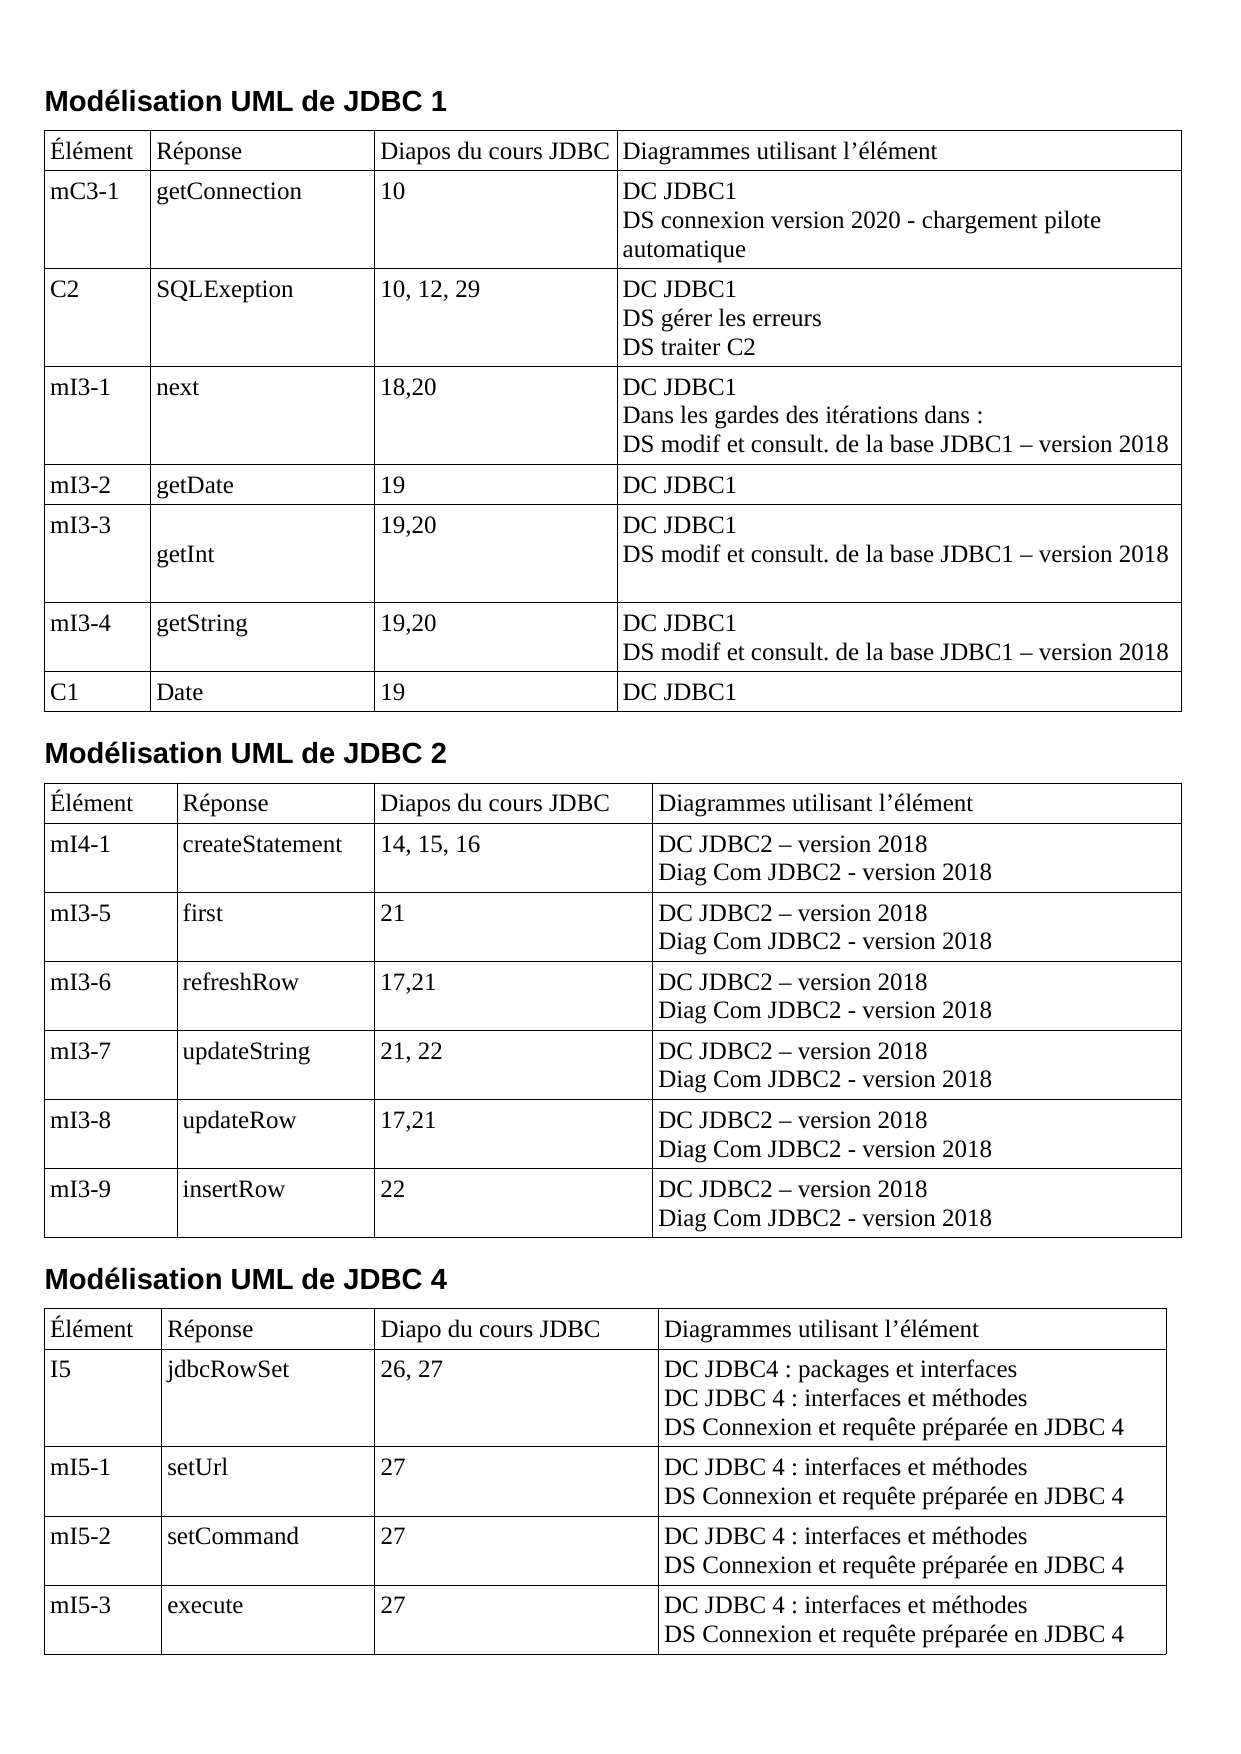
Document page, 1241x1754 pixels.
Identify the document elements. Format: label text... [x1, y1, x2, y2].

title Modélisation UML de JDBC 4 [44, 1262, 1181, 1296]
table_header Élément [45, 1309, 161, 1349]
title Modélisation UML de JDBC 2 [44, 736, 1181, 770]
table_cell 21 [375, 893, 652, 961]
table_cell first [178, 893, 374, 961]
table_cell setUrl [162, 1447, 374, 1516]
table_cell mI3-9 [45, 1169, 177, 1237]
table_cell mI3-5 [45, 893, 177, 961]
table_cell 19,20 [375, 505, 617, 602]
table_cell createStatement [178, 824, 374, 892]
table_cell 17,21 [375, 1100, 652, 1168]
table_cell 17,21 [375, 962, 652, 1030]
table_cell DC JDBC1 DS gérer les erreurs DS traiter C2 [618, 269, 1181, 366]
table_cell DC JDBC 4 : interfaces et méthodes DS Connexion et requête préparée en JDBC 4 [659, 1447, 1166, 1516]
table_cell refreshRow [178, 962, 374, 1030]
table_cell 18,20 [375, 367, 617, 464]
table_cell mI3-3 [45, 505, 150, 602]
table_cell DC JDBC1 DS connexion version 2020 - chargement pilote automatique [618, 171, 1181, 268]
table_cell I5 [45, 1350, 161, 1446]
table_cell 14, 15, 16 [375, 824, 652, 892]
table_cell mI3-4 [45, 603, 150, 671]
table_cell SQLExeption [151, 269, 374, 366]
table_cell DC JDBC 4 : interfaces et méthodes DS Connexion et requête préparée en JDBC 4 [659, 1586, 1166, 1654]
table_cell updateString [178, 1031, 374, 1099]
table_cell 21, 22 [375, 1031, 652, 1099]
table_cell DC JDBC1 [618, 465, 1181, 504]
table_cell 19,20 [375, 603, 617, 671]
table_cell mI5-2 [45, 1517, 161, 1584]
table_cell DC JDBC4 : packages et interfaces DC JDBC 4 : interfaces et méthodes DS Connexion et requête préparée en JDBC 4 [659, 1350, 1166, 1446]
table_cell next [151, 367, 374, 464]
table_cell C1 [45, 672, 150, 711]
table_cell getDate [151, 465, 374, 504]
table_cell mC3-1 [45, 171, 150, 268]
table_cell DC JDBC1 [618, 672, 1181, 711]
table_header Diapos du cours JDBC [375, 784, 652, 823]
table_cell getConnection [151, 171, 374, 268]
table_cell getInt [151, 505, 374, 602]
table_header Diagrammes utilisant l’élément [659, 1309, 1166, 1349]
table_cell DC JDBC2 – version 2018 Diag Com JDBC2 - version 2018 [653, 824, 1181, 892]
table_cell 19 [375, 465, 617, 504]
table_cell DC JDBC2 – version 2018 Diag Com JDBC2 - version 2018 [653, 1031, 1181, 1099]
table_cell Date [151, 672, 374, 711]
table_header Réponse [178, 784, 374, 823]
table_cell DC JDBC1 DS modif et consult. de la base JDBC1 – version 2018 [618, 603, 1181, 671]
title Modélisation UML de JDBC 1 [44, 84, 1181, 118]
table_cell mI3-2 [45, 465, 150, 504]
table_cell DC JDBC2 – version 2018 Diag Com JDBC2 - version 2018 [653, 893, 1181, 961]
table_cell 10, 12, 29 [375, 269, 617, 366]
table_cell mI3-6 [45, 962, 177, 1030]
table_header Élément [45, 131, 150, 170]
table_header Diagrammes utilisant l’élément [653, 784, 1181, 823]
table_cell 27 [375, 1447, 658, 1516]
table_cell C2 [45, 269, 150, 366]
table_cell setCommand [162, 1517, 374, 1584]
table_header Diagrammes utilisant l’élément [618, 131, 1181, 170]
table_header Réponse [151, 131, 374, 170]
table_header Diapo du cours JDBC [375, 1309, 658, 1349]
table_cell 22 [375, 1169, 652, 1237]
table_cell DC JDBC 4 : interfaces et méthodes DS Connexion et requête préparée en JDBC 4 [659, 1517, 1166, 1584]
table_cell 27 [375, 1517, 658, 1584]
table_cell DC JDBC2 – version 2018 Diag Com JDBC2 - version 2018 [653, 1100, 1181, 1168]
table_cell 10 [375, 171, 617, 268]
table_cell DC JDBC1 Dans les gardes des itérations dans : DS modif et consult. de la base JDBC1 – version 2018 [618, 367, 1181, 464]
table_cell getString [151, 603, 374, 671]
table_header Réponse [162, 1309, 374, 1349]
table_cell DC JDBC1 DS modif et consult. de la base JDBC1 – version 2018 [618, 505, 1181, 602]
table_cell mI3-7 [45, 1031, 177, 1099]
table_cell mI4-1 [45, 824, 177, 892]
table_cell mI5-3 [45, 1586, 161, 1654]
table_cell jdbcRowSet [162, 1350, 374, 1446]
table_cell DC JDBC2 – version 2018 Diag Com JDBC2 - version 2018 [653, 1169, 1181, 1237]
table_cell 27 [375, 1586, 658, 1654]
table_cell mI3-1 [45, 367, 150, 464]
table_cell DC JDBC2 – version 2018 Diag Com JDBC2 - version 2018 [653, 962, 1181, 1030]
table_cell 26, 27 [375, 1350, 658, 1446]
table_cell mI3-8 [45, 1100, 177, 1168]
table_cell 19 [375, 672, 617, 711]
table_cell mI5-1 [45, 1447, 161, 1516]
table_header Diapos du cours JDBC [375, 131, 617, 170]
table_header Élément [45, 784, 177, 823]
table_cell insertRow [178, 1169, 374, 1237]
table_cell updateRow [178, 1100, 374, 1168]
table_cell execute [162, 1586, 374, 1654]
